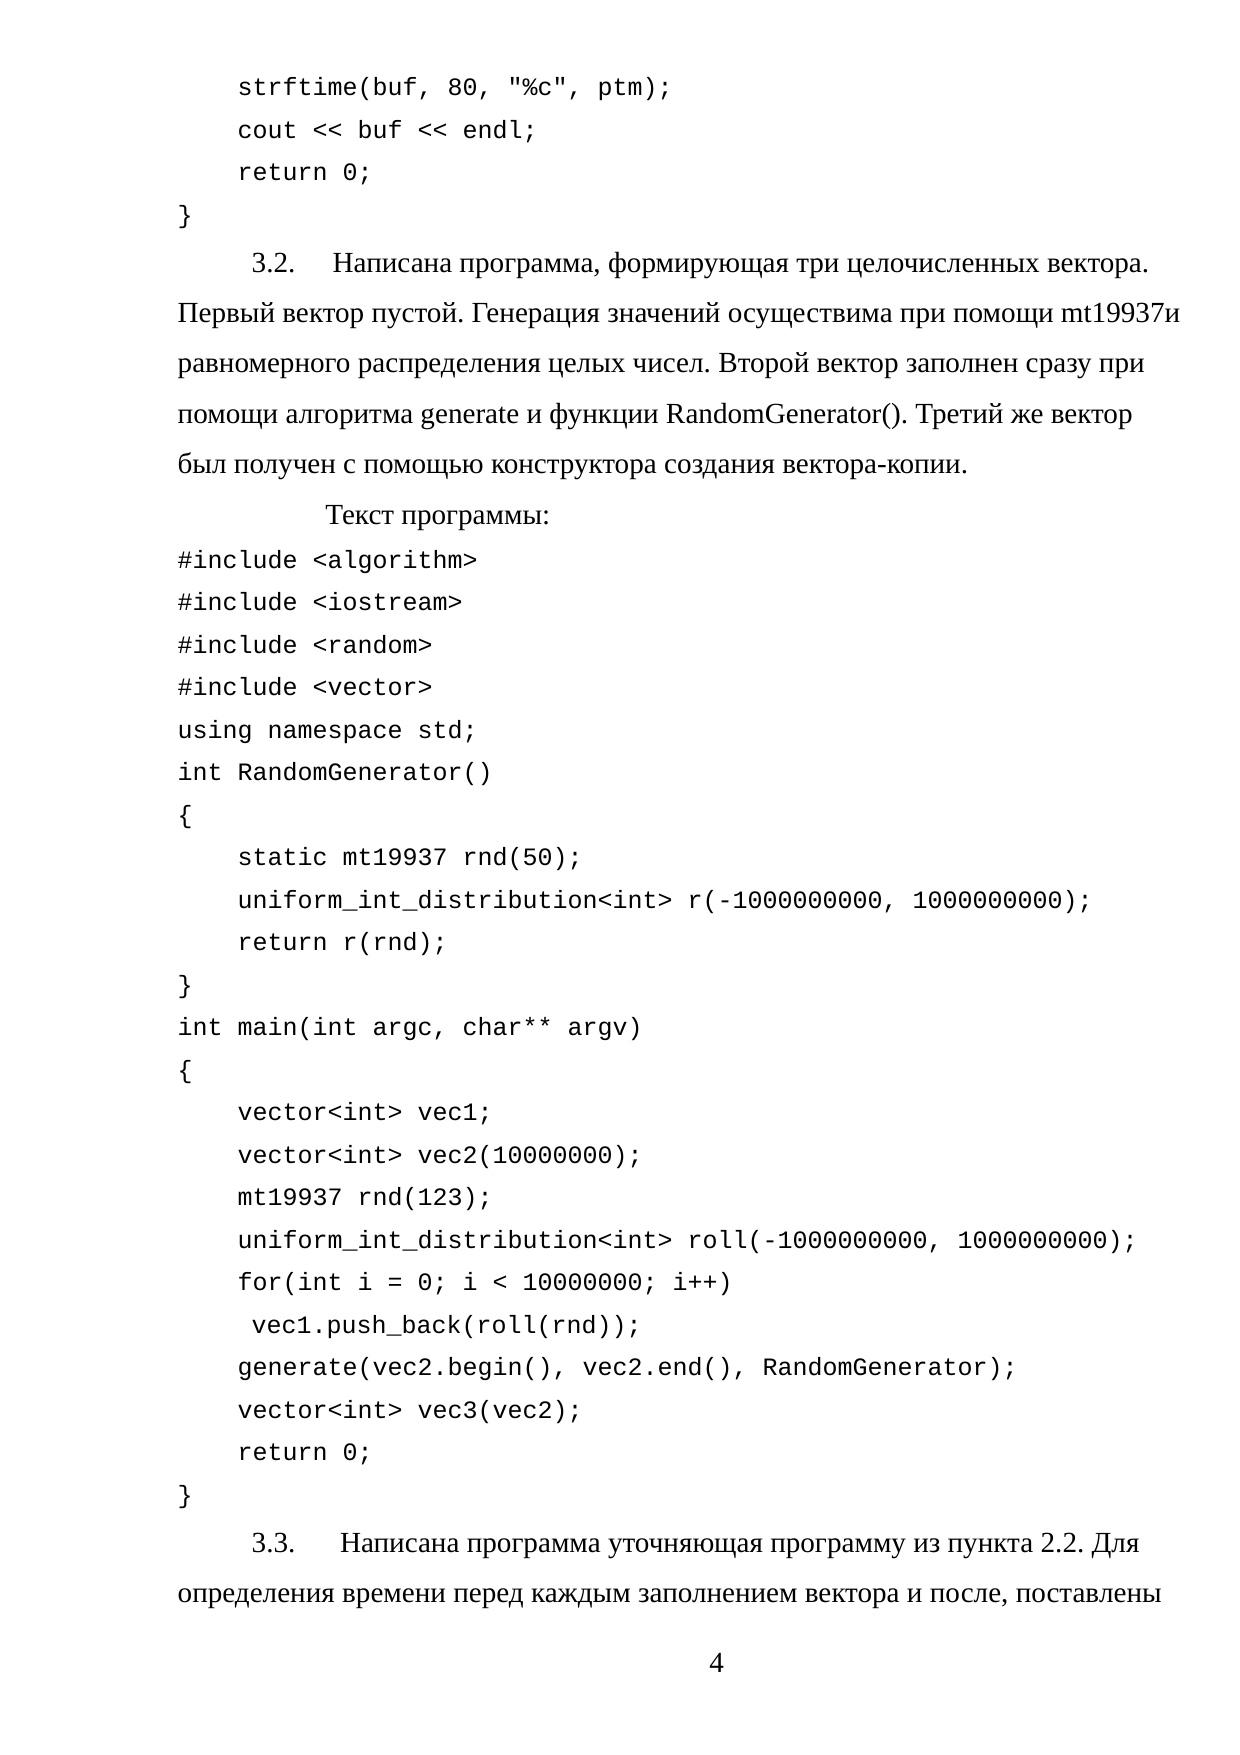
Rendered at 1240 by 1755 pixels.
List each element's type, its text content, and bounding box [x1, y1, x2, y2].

text return 0; [177, 160, 1182, 188]
text using namespace std; [177, 717, 1182, 746]
text int main(int argc, char** argv) [177, 1015, 1182, 1043]
list Написана программа уточняющая программу из пункта 2.2. Для определения времени перед каждым заполнением вектора и после, поставлены [177, 1525, 1182, 1609]
text for(int i = 0; i < 10000000; i++) [177, 1270, 1182, 1298]
list Текст программы: [177, 497, 1182, 530]
list Написана программа, формирующая три целочисленных вектора. Первый вектор пустой. Генерация значений осуществима при помощи mt19937и равномерного распределения целых чисел. Второй вектор заполнен сразу при помощи алгоритма generate и функции RandomGenerator(). Третий же вектор был получен с помощью конструктора создания вектора-копии. [177, 245, 1182, 480]
text #include <algorithm> [177, 547, 1182, 576]
text return r(rnd); [177, 930, 1182, 958]
text vector<int> vec2(10000000); [177, 1142, 1182, 1171]
text { [177, 802, 1182, 831]
text uniform_int_distribution<int> r(-1000000000, 1000000000); [177, 887, 1182, 916]
text { [177, 1057, 1182, 1086]
text vec1.push_back(roll(rnd)); [177, 1312, 1182, 1341]
text #include <random> [177, 632, 1182, 661]
text mt19937 rnd(123); [177, 1185, 1182, 1213]
text strftime(buf, 80, "%c", ptm); [177, 75, 1182, 103]
text int RandomGenerator() [177, 760, 1182, 788]
text } [177, 202, 1182, 231]
text #include <vector> [177, 675, 1182, 703]
text vector<int> vec1; [177, 1100, 1182, 1128]
text } [177, 1482, 1182, 1511]
text uniform_int_distribution<int> roll(-1000000000, 1000000000); [177, 1227, 1182, 1256]
text cout << buf << endl; [177, 117, 1182, 146]
text static mt19937 rnd(50); [177, 845, 1182, 873]
text #include <iostream> [177, 590, 1182, 618]
text } [177, 972, 1182, 1001]
text vector<int> vec3(vec2); [177, 1397, 1182, 1426]
text return 0; [177, 1440, 1182, 1468]
text generate(vec2.begin(), vec2.end(), RandomGenerator); [177, 1355, 1182, 1383]
